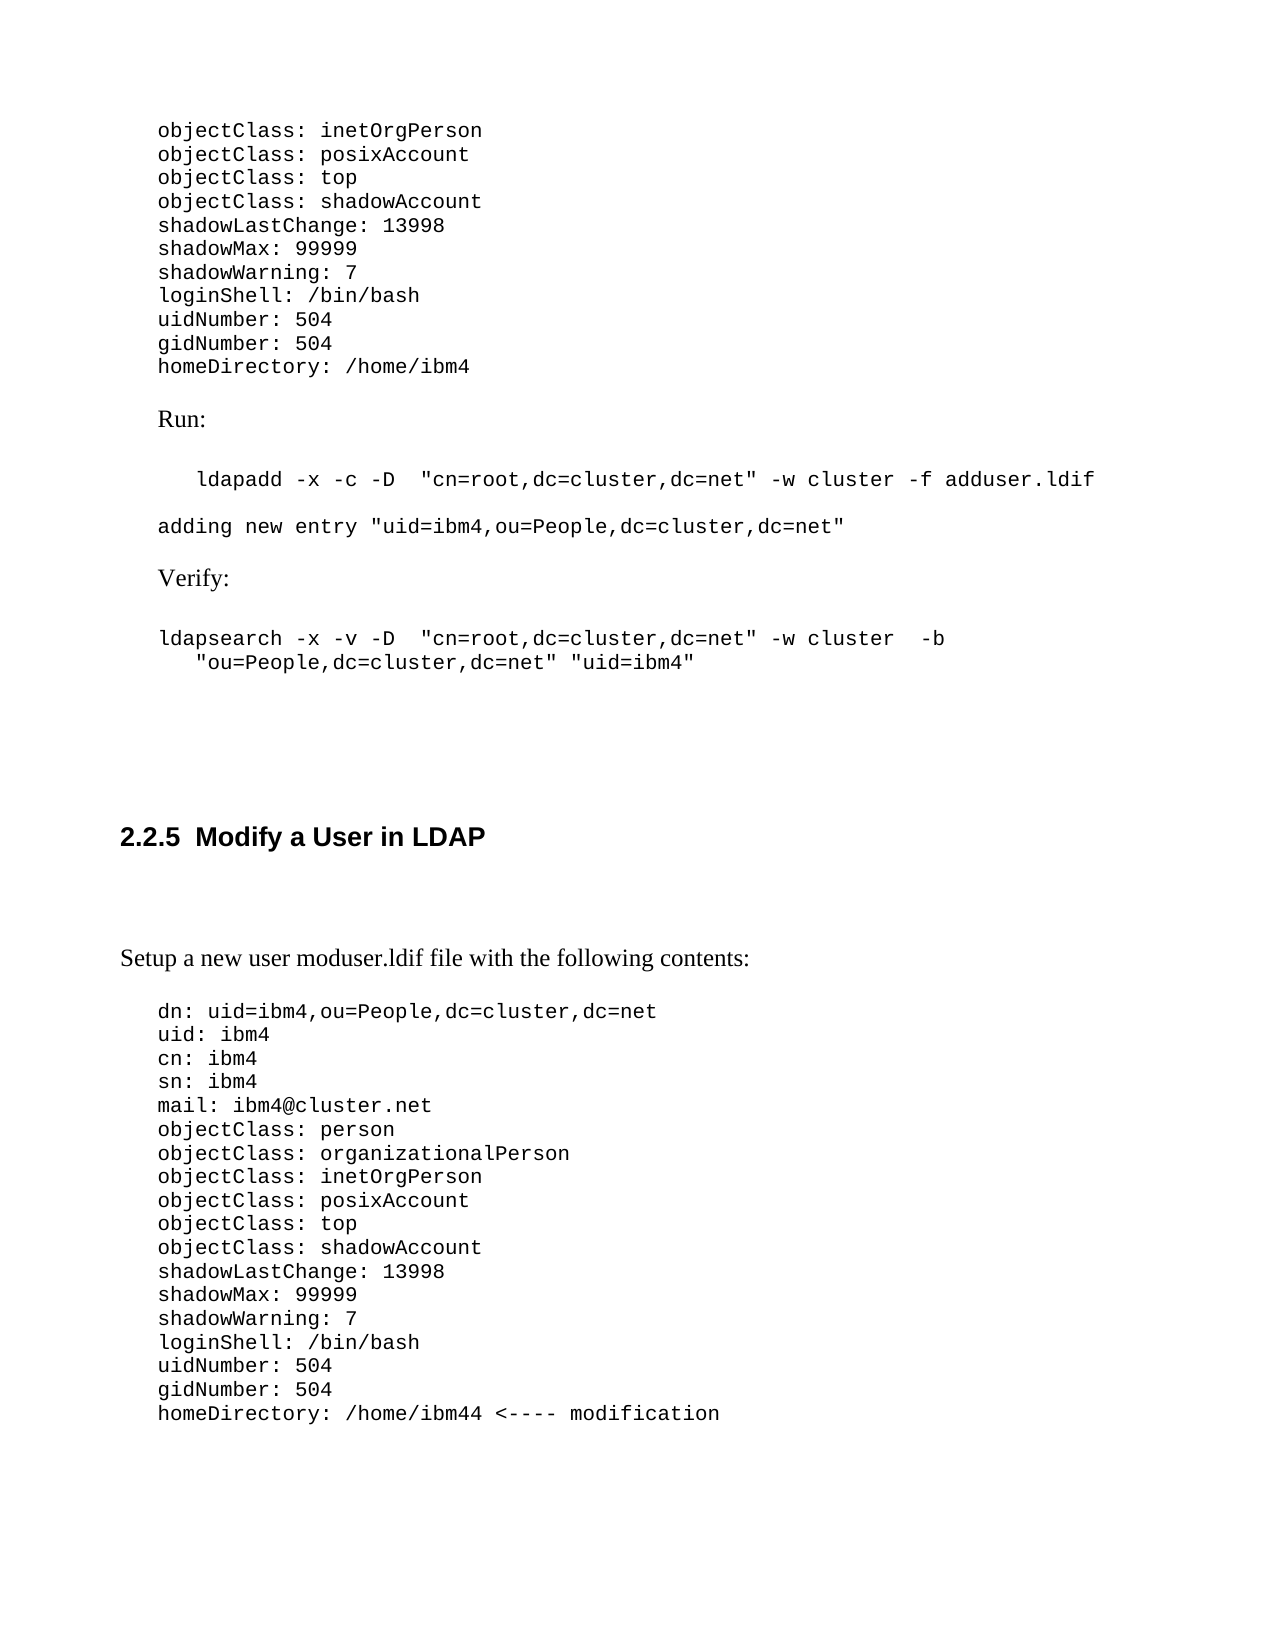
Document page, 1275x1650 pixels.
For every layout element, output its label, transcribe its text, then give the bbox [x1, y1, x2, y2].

text loginShell: /bin/bash [157, 286, 1155, 309]
text objectClass: posixAccount [157, 144, 1155, 167]
text homeDirectory: /home/ibm4 [157, 356, 1155, 380]
text adding new entry "uid=ibm4,ou=People,dc=cluster,dc=net" [157, 516, 1155, 539]
text gidNumber: 504 [157, 333, 1155, 356]
text objectClass: organizationalPerson [157, 1142, 1155, 1166]
text shadowLastChange: 13998 [157, 214, 1155, 238]
text objectClass: shadowAccount [157, 191, 1155, 214]
text ldapsearch -x -v -D "cn=root,dc=cluster,dc=net" -w cluster -b "ou=People,dc=cluster,dc=net" "uid=ibm4" [157, 628, 1155, 675]
text objectClass: shadowAccount [157, 1237, 1155, 1261]
text shadowMax: 99999 [157, 1284, 1155, 1308]
text dn: uid=ibm4,ou=People,dc=cluster,dc=net [157, 1001, 1155, 1024]
text uidNumber: 504 [157, 1355, 1155, 1379]
text objectClass: top [157, 1213, 1155, 1237]
text objectClass: inetOrgPerson [157, 120, 1155, 144]
text Verify: [157, 563, 1155, 592]
subtitle Modify a User in LDAP [120, 821, 1155, 852]
text objectClass: posixAccount [157, 1190, 1155, 1213]
text uid: ibm4 [157, 1024, 1155, 1048]
text sn: ibm4 [157, 1072, 1155, 1095]
text ldapadd -x -c -D "cn=root,dc=cluster,dc=net" -w cluster -f adduser.ldif [157, 445, 1155, 492]
text shadowWarning: 7 [157, 1308, 1155, 1332]
text shadowLastChange: 13998 [157, 1261, 1155, 1284]
text loginShell: /bin/bash [157, 1332, 1155, 1355]
text shadowMax: 99999 [157, 238, 1155, 262]
text Run: [157, 404, 1155, 432]
text objectClass: top [157, 167, 1155, 191]
text homeDirectory: /home/ibm44 <---- modification [157, 1403, 1155, 1426]
text Setup a new user moduser.ldif file with the following contents: [120, 943, 1155, 972]
text uidNumber: 504 [157, 309, 1155, 333]
text shadowWarning: 7 [157, 262, 1155, 286]
text cn: ibm4 [157, 1048, 1155, 1072]
text objectClass: person [157, 1119, 1155, 1142]
text gidNumber: 504 [157, 1379, 1155, 1403]
text objectClass: inetOrgPerson [157, 1166, 1155, 1190]
text mail: ibm4@cluster.net [157, 1095, 1155, 1119]
